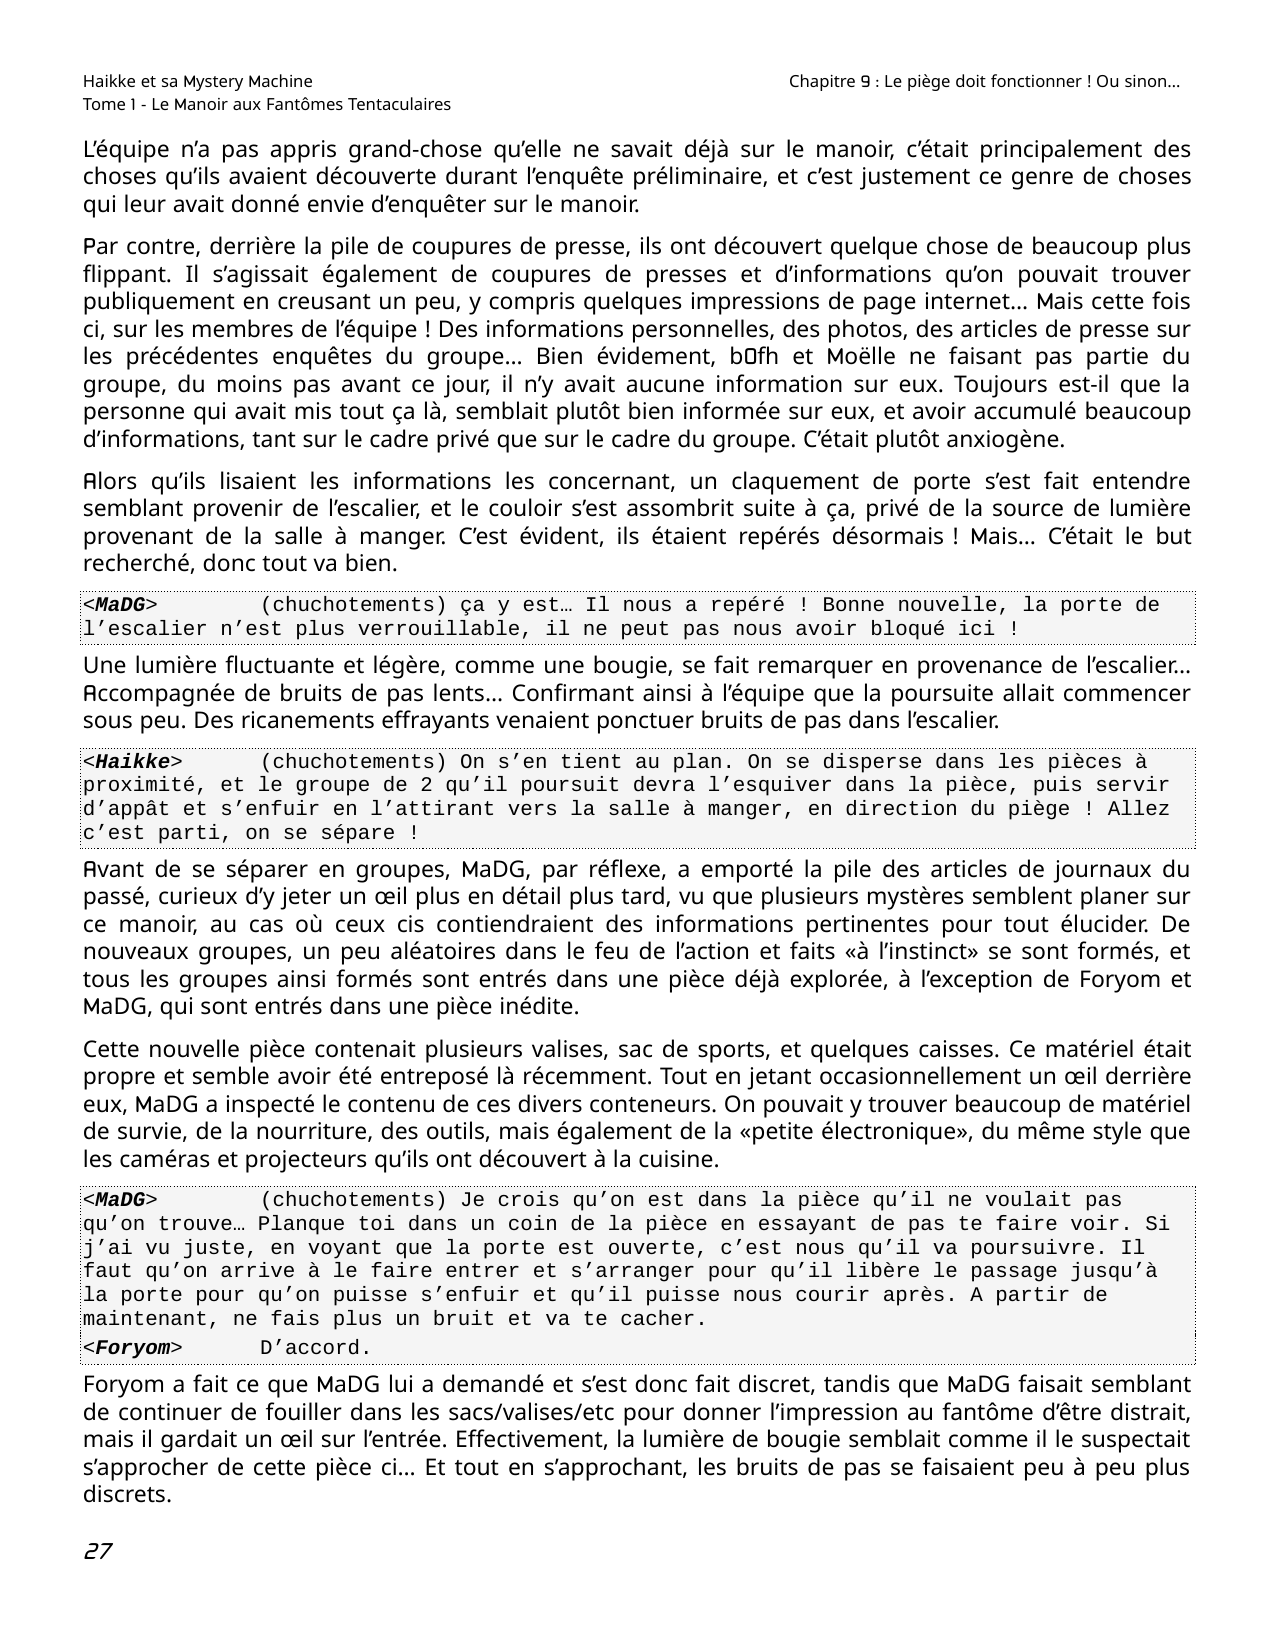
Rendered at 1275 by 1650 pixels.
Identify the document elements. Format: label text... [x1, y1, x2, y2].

text Une lumière fluctuante et légère, comme une bougie, se fait remarquer en provenance de l’escalier… Accompagnée de bruits de pas lents… Confirmant ainsi à l’équipe que la poursuite allait commencer sous peu. Des ricanements effrayants venaient ponctuer bruits de pas dans l’escalier. [83, 651, 1192, 733]
text L’équipe n’a pas appris grand-chose qu’elle ne savait déjà sur le manoir, c’était principalement des choses qu’ils avaient découverte durant l’enquête préliminaire, et c’est justement ce genre de choses qui leur avait donné envie d’enquêter sur le manoir. [83, 134, 1192, 217]
text <Foryom> D’accord. [80, 1334, 1195, 1364]
text Alors qu’ils lisaient les informations les concernant, un claquement de porte s’est fait entendre semblant provenir de l’escalier, et le couloir s’est assombrit suite à ça, privé de la source de lumière provenant de la salle à manger. C’est évident, ils étaient repérés désormais ! Mais… C’était le but recherché, donc tout va bien. [83, 466, 1192, 576]
text Cette nouvelle pièce contenait plusieurs valises, sac de sports, et quelques caisses. Ce matériel était propre et semble avoir été entreposé là récemment. Tout en jetant occasionnellement un œil derrière eux, MaDG a inspecté le contenu de ces divers conteneurs. On pouvait y trouver beaucoup de matériel de survie, de la nourriture, des outils, mais également de la «petite électronique», du même style que les caméras et projecteurs qu’ils ont découvert à la cuisine. [83, 1034, 1192, 1172]
text <MaDG> (chuchotements) ça y est… Il nous a repéré ! Bonne nouvelle, la porte de l’escalier n’est plus verrouillable, il ne peut pas nous avoir bloqué ici ! [80, 591, 1195, 644]
text <Haikke> (chuchotements) On s’en tient au plan. On se disperse dans les pièces à proximité, et le groupe de 2 qu’il poursuit devra l’esquiver dans la pièce, puis servir d’appât et s’enfuir en l’attirant vers la salle à manger, en direction du piège ! Allez c’est parti, on se sépare ! [80, 748, 1195, 848]
text Avant de se séparer en groupes, MaDG, par réflexe, a emporté la pile des articles de journaux du passé, curieux d’y jeter un œil plus en détail plus tard, vu que plusieurs mystères semblent planer sur ce manoir, au cas où ceux cis contiendraient des informations pertinentes pour tout élucider. De nouveaux groupes, un peu aléatoires dans le feu de l’action et faits «à l’instinct» se sont formés, et tous les groupes ainsi formés sont entrés dans une pièce déjà explorée, à l’exception de Foryom et MaDG, qui sont entrés dans une pièce inédite. [83, 854, 1192, 1019]
text <MaDG> (chuchotements) Je crois qu’on est dans la pièce qu’il ne voulait pas qu’on trouve… Planque toi dans un coin de la pièce en essayant de pas te faire voir. Si j’ai vu juste, en voyant que la porte est ouverte, c’est nous qu’il va poursuivre. Il faut qu’on arrive à le faire entrer et s’arranger pour qu’il libère le passage jusqu’à la porte pour qu’on puisse s’enfuir et qu’il puisse nous courir après. A partir de maintenant, ne fais plus un bruit et va te cacher. [80, 1186, 1195, 1331]
text Par contre, derrière la pile de coupures de presse, ils ont découvert quelque chose de beaucoup plus flippant. Il s’agissait également de coupures de presses et d’informations qu’on pouvait trouver publiquement en creusant un peu, y compris quelques impressions de page internet… Mais cette fois ci, sur les membres de l’équipe ! Des informations personnelles, des photos, des articles de presse sur les précédentes enquêtes du groupe… Bien évidement, b0fh et Moëlle ne faisant pas partie du groupe, du moins pas avant ce jour, il n’y avait aucune information sur eux. Toujours est-il que la personne qui avait mis tout ça là, semblait plutôt bien informée sur eux, et avoir accumulé beaucoup d’informations, tant sur le cadre privé que sur le cadre du groupe. C’était plutôt anxiogène. [83, 232, 1192, 452]
text Foryom a fait ce que MaDG lui a demandé et s’est donc fait discret, tandis que MaDG faisait semblant de continuer de fouiller dans les sacs/valises/etc pour donner l’impression au fantôme d’être distrait, mais il gardait un œil sur l’entrée. Effectivement, la lumière de bougie semblait comme il le suspectait s’approcher de cette pièce ci… Et tout en s’approchant, les bruits de pas se faisaient peu à peu plus discrets. [83, 1370, 1192, 1507]
